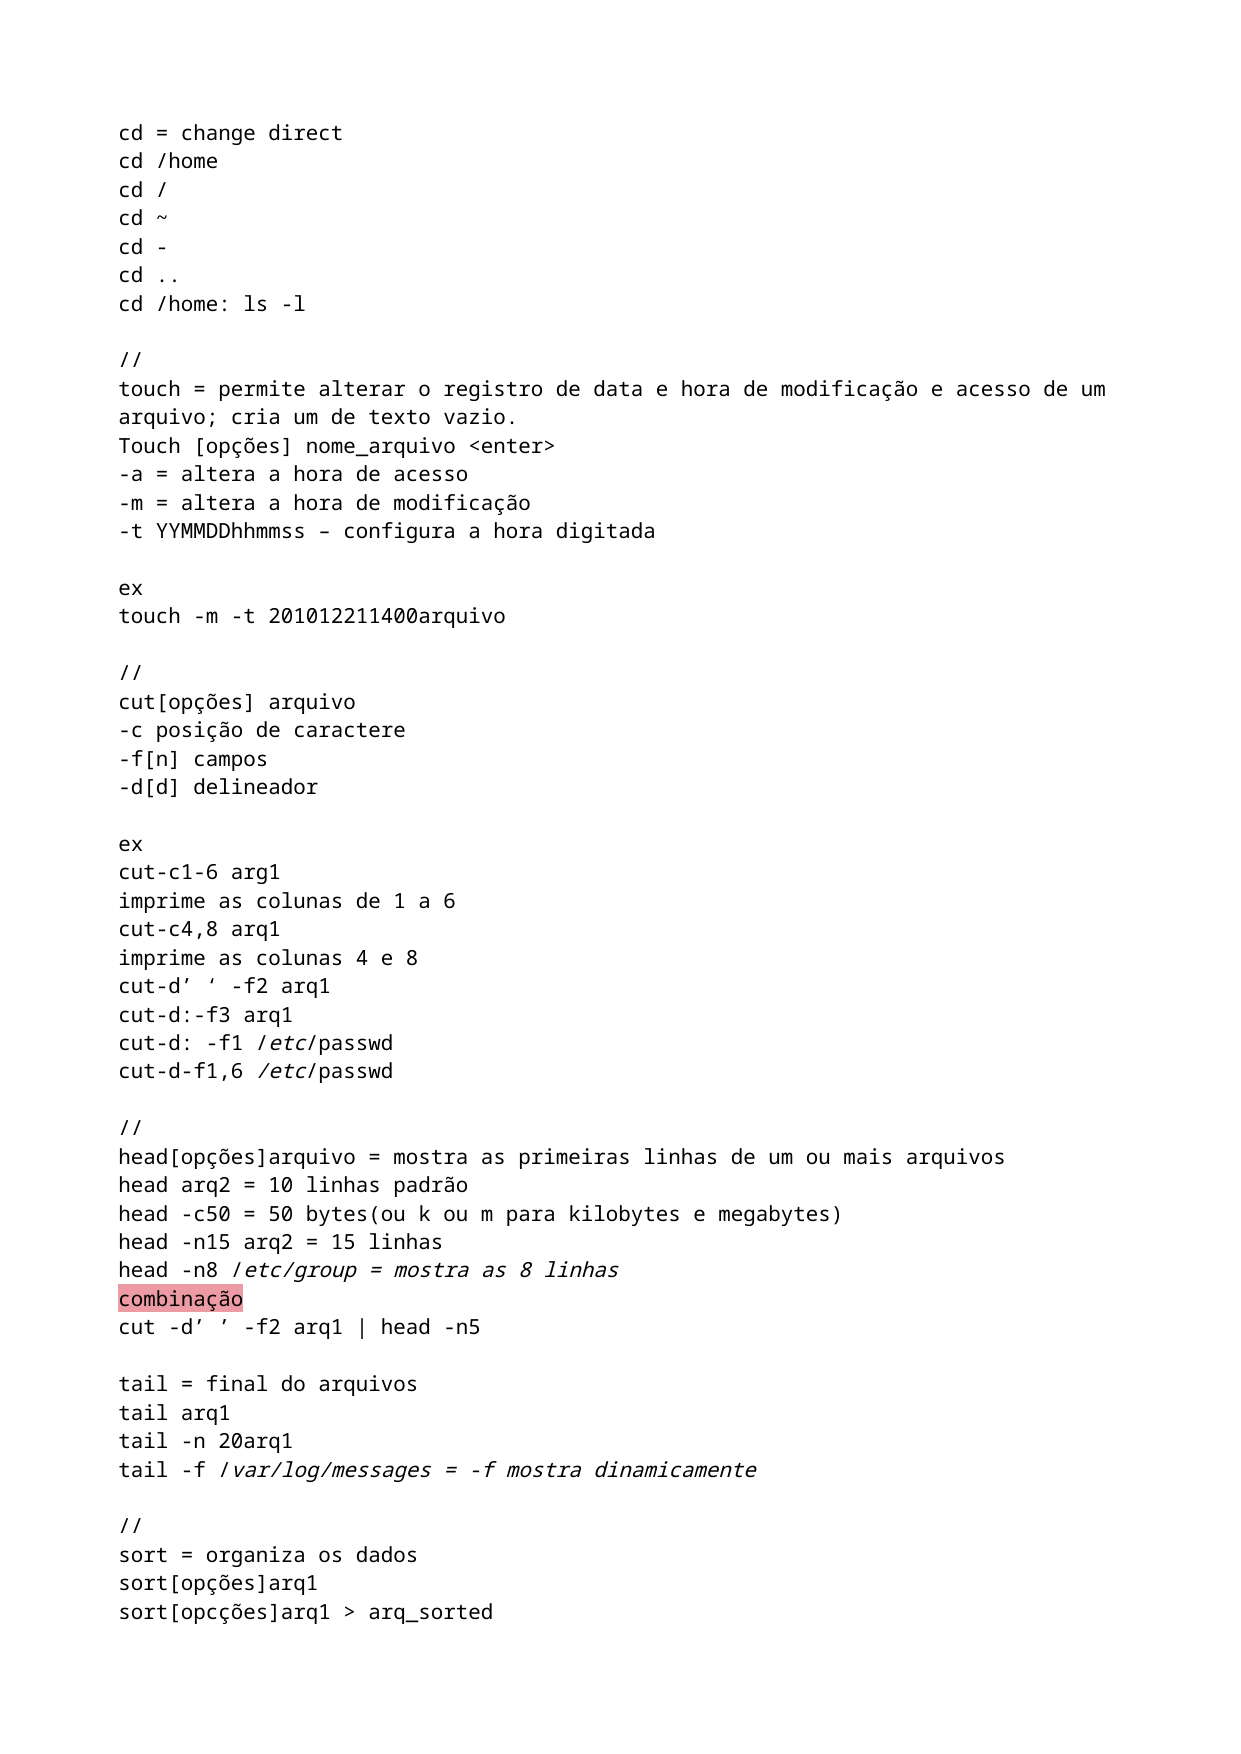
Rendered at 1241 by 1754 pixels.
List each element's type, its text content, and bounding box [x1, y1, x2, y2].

text cut -d’ ’ -f2 arq1 | head -n5 [118, 1312, 1122, 1341]
text cut-d’ ‘ -f2 arq1 [118, 971, 1122, 1000]
text ex [118, 573, 1122, 602]
text -f[n] campos [118, 744, 1122, 772]
text // [118, 1113, 1122, 1142]
text touch -m -t 201012211400arquivo [118, 602, 1122, 630]
text -d[d] delineador [118, 772, 1122, 801]
text head arq2 = 10 linhas padrão [118, 1170, 1122, 1199]
text cut-d-f1,6 /etc/passwd [118, 1057, 1122, 1085]
text touch = permite alterar o registro de data e hora de modificação e acesso de um arquivo; cria um de texto vazio. [118, 374, 1122, 431]
text tail = final do arquivos [118, 1369, 1122, 1398]
text -m = altera a hora de modificação [118, 488, 1122, 516]
text cd / [118, 175, 1122, 203]
text -a = altera a hora de acesso [118, 459, 1122, 488]
text cd ~ [118, 203, 1122, 232]
text cd /home [118, 147, 1122, 175]
text head -n8 /etc/group = mostra as 8 linhas [118, 1256, 1122, 1284]
text -t YYMMDDhhmmss – configura a hora digitada [118, 516, 1122, 545]
text cd - [118, 232, 1122, 260]
text ex [118, 829, 1122, 857]
text imprime as colunas de 1 a 6 [118, 886, 1122, 914]
text combinação [118, 1284, 1122, 1312]
text sort = organiza os dados [118, 1540, 1122, 1568]
text tail arq1 [118, 1398, 1122, 1426]
text cd .. [118, 260, 1122, 289]
text cd = change direct [118, 118, 1122, 147]
text -c posição de caractere [118, 715, 1122, 744]
text // [118, 658, 1122, 687]
text tail -f /var/log/messages = -f mostra dinamicamente [118, 1455, 1122, 1483]
text Touch [opções] nome_arquivo <enter> [118, 431, 1122, 459]
text cut-c1-6 arg1 [118, 857, 1122, 886]
text cd /home: ls -l [118, 289, 1122, 317]
text sort[opcções]arq1 > arq_sorted [118, 1597, 1122, 1625]
text // [118, 1512, 1122, 1540]
text head[opções]arquivo = mostra as primeiras linhas de um ou mais arquivos [118, 1142, 1122, 1170]
text cut-d: -f1 /etc/passwd [118, 1028, 1122, 1057]
text head -n15 arq2 = 15 linhas [118, 1227, 1122, 1256]
text head -c50 = 50 bytes(ou k ou m para kilobytes e megabytes) [118, 1199, 1122, 1227]
text sort[opções]arq1 [118, 1568, 1122, 1597]
text // [118, 346, 1122, 374]
text cut-d:-f3 arq1 [118, 1000, 1122, 1028]
text tail -n 20arq1 [118, 1426, 1122, 1455]
text cut[opções] arquivo [118, 687, 1122, 715]
text imprime as colunas 4 e 8 [118, 943, 1122, 971]
text cut-c4,8 arq1 [118, 914, 1122, 943]
